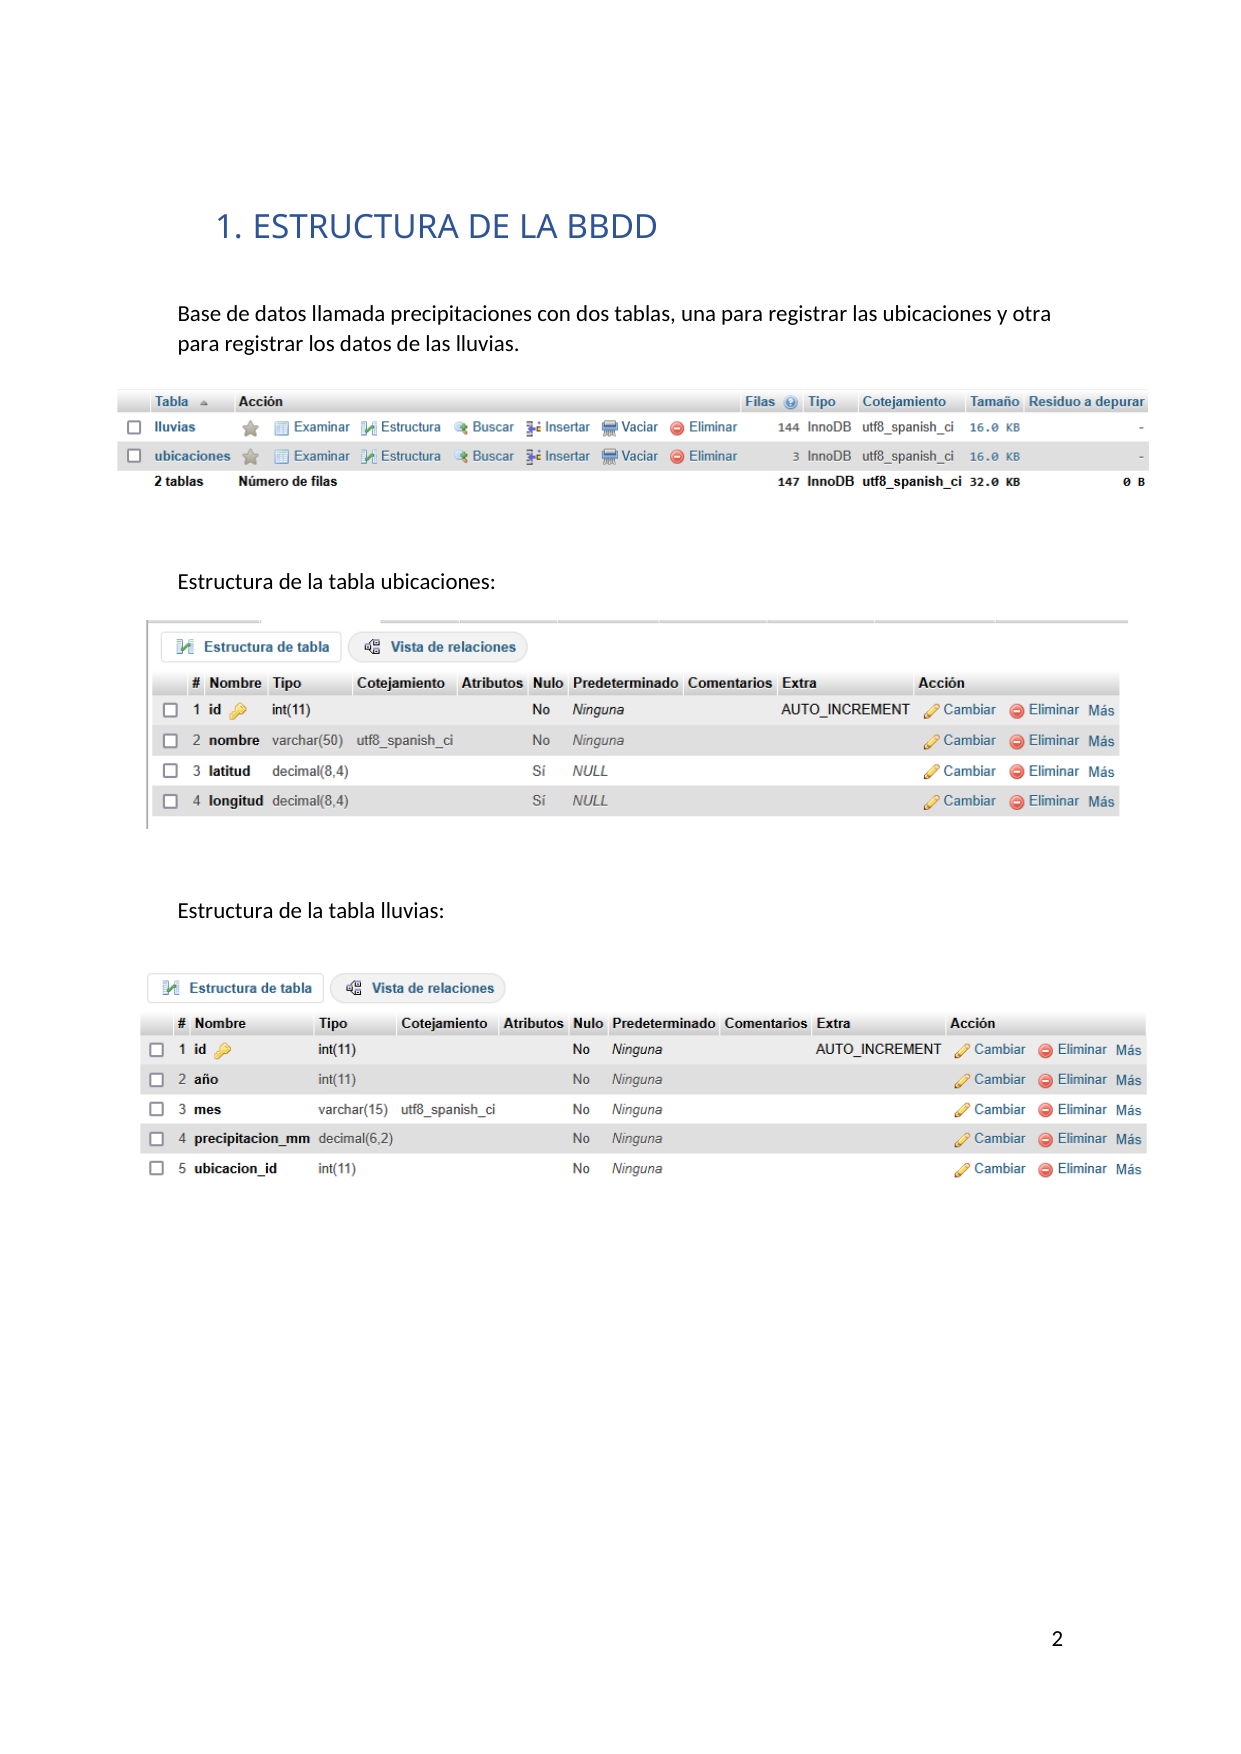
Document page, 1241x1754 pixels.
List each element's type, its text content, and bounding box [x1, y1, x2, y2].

text Estructura de la tabla ubicaciones: [177, 567, 1063, 595]
text Estructura de la tabla lluvias: [177, 897, 1063, 925]
picture [146, 620, 1129, 829]
picture [140, 967, 1154, 1195]
picture [117, 375, 1158, 499]
subtitle ESTRUCTURA DE LA BBDD [215, 203, 1063, 248]
text Base de datos llamada precipitaciones con dos tablas, una para registrar las ubicaciones y otra para registrar los datos de las lluvias. [177, 299, 1063, 357]
